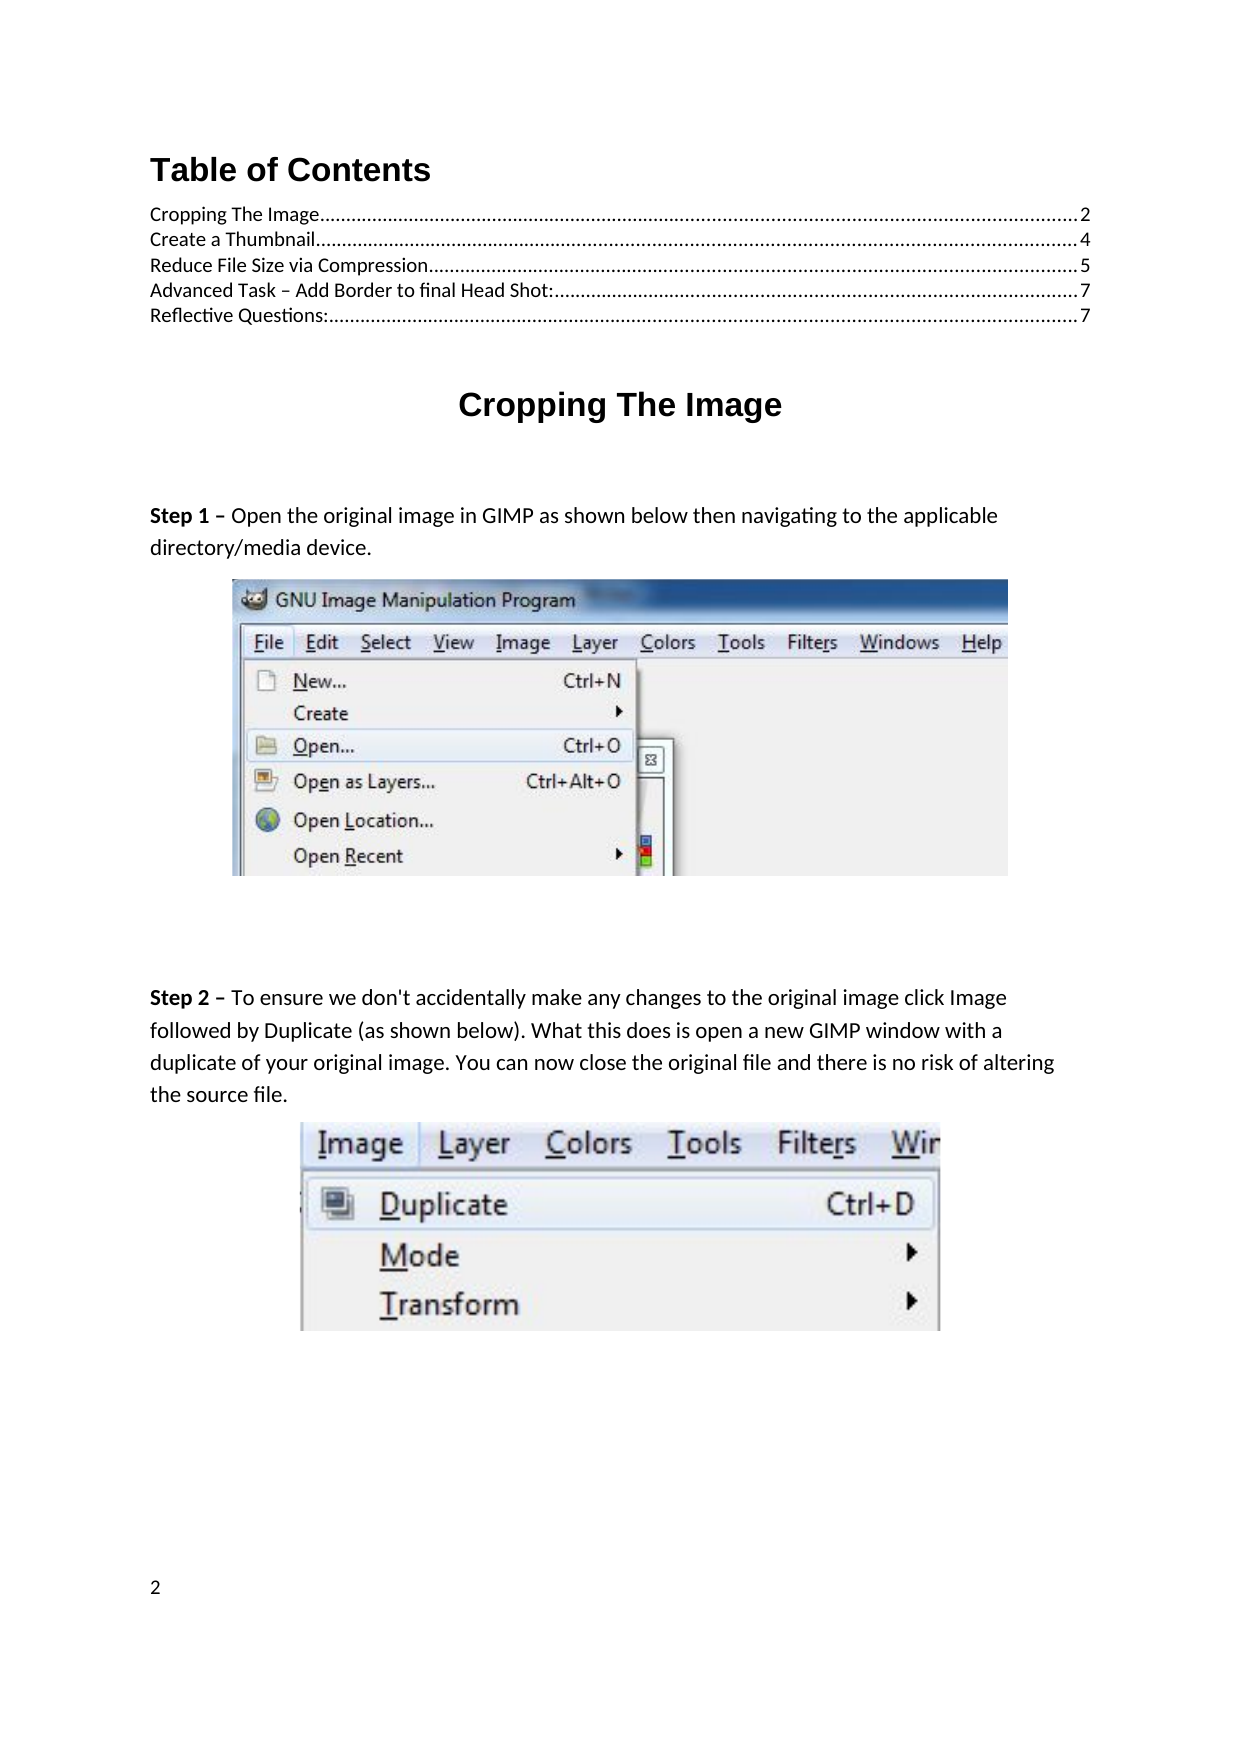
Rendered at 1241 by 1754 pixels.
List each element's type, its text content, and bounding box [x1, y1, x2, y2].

subtitle Cropping The Image [150, 385, 1090, 424]
text Step 2 – To ensure we don't accidentally make any changes to the original image click Image followed by Duplicate (as shown below). What this does is open a new GIMP window with a duplicate of your original image. You can now close the original file and there is no risk of altering the source file. [150, 983, 1090, 1108]
picture [232, 579, 1008, 876]
subtitle Table of Contents [150, 150, 1090, 188]
text Cropping The Image 2 [150, 201, 1090, 226]
text Reduce File Size via Compression 5 [150, 252, 1090, 277]
text Create a Thumbnail 4 [150, 226, 1090, 252]
text Reflective Questions: 7 [150, 303, 1090, 328]
text Advanced Task – Add Border to final Head Shot: 7 [150, 277, 1090, 303]
picture [299, 1122, 941, 1331]
text Step 1 – Open the original image in GIMP as shown below then navigating to the applicable directory/media device. [150, 501, 1090, 561]
